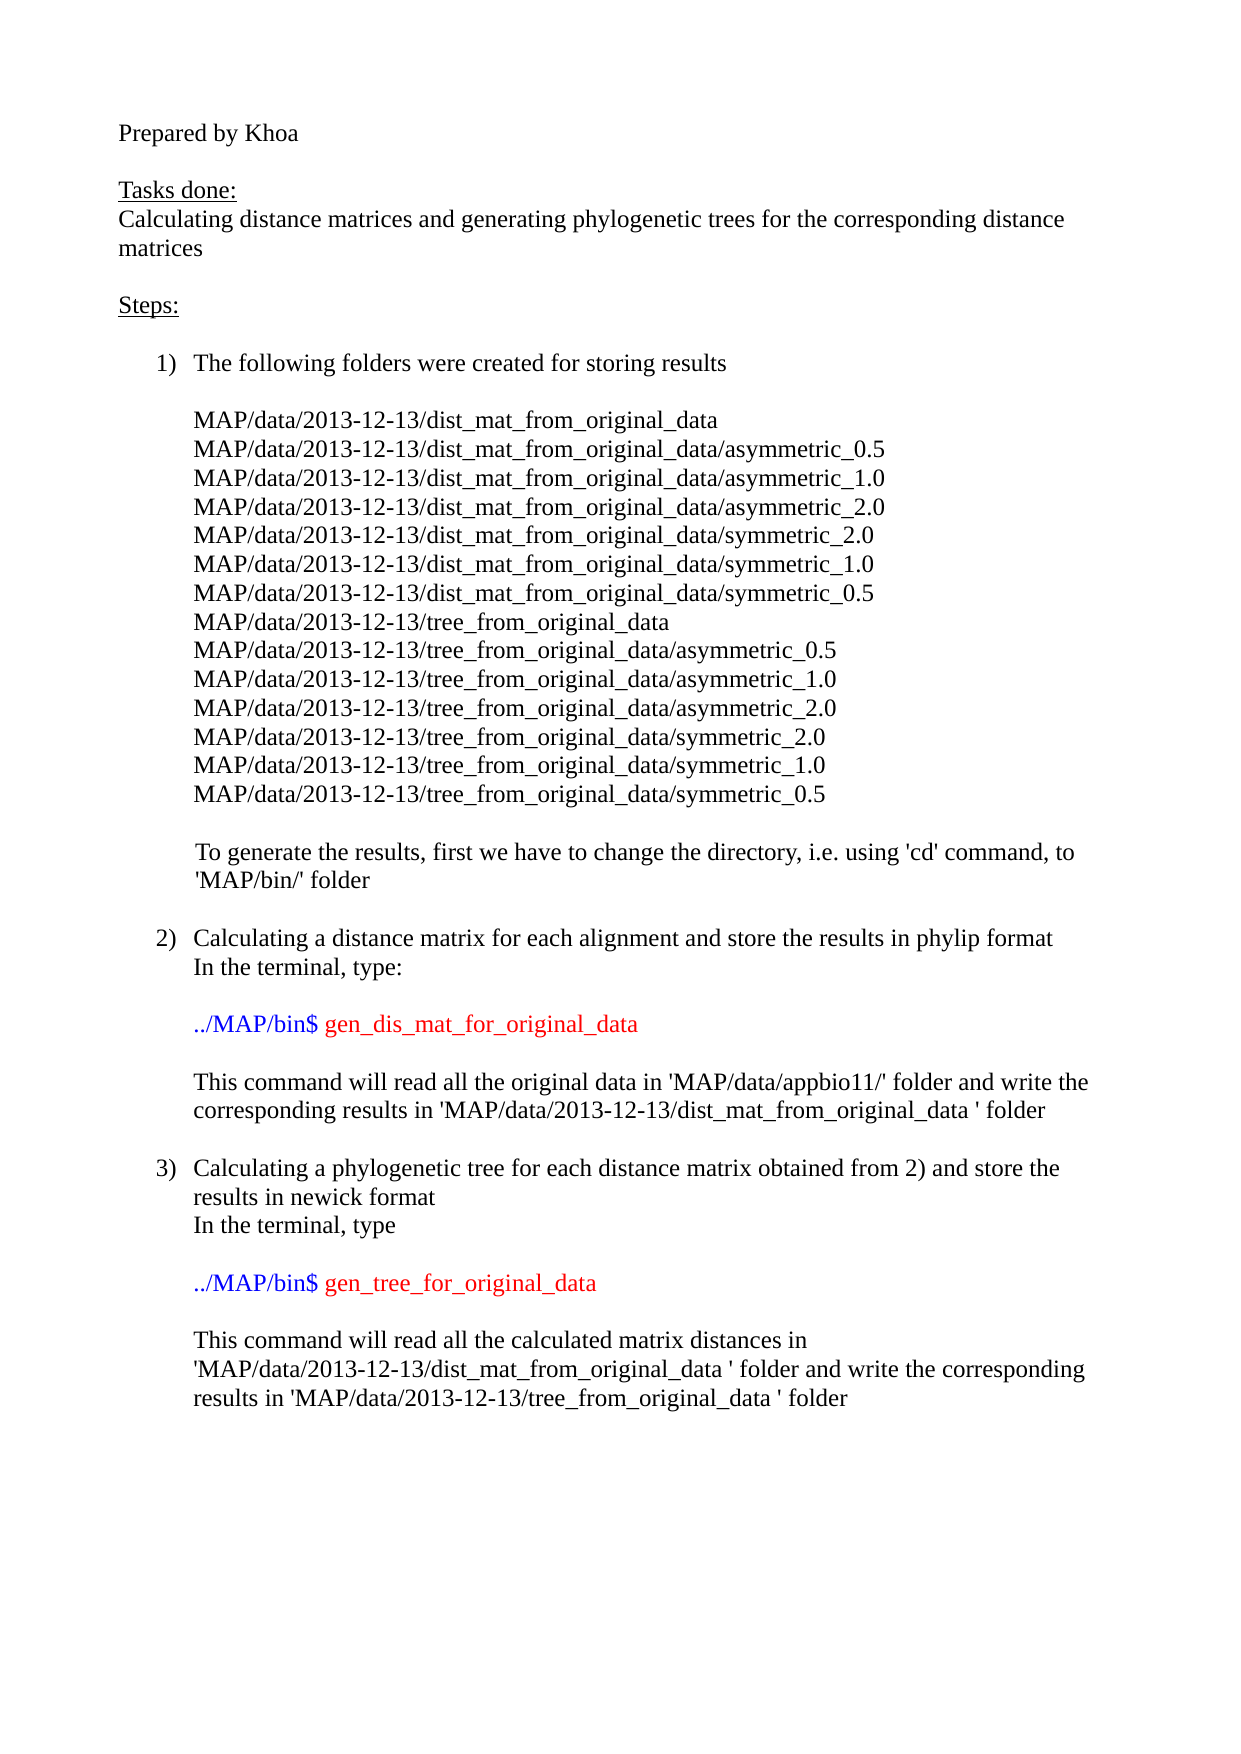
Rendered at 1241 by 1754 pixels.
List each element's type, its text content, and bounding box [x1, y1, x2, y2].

text To generate the results, first we have to change the directory, i.e. using 'cd' command, to 'MAP/bin/' folder [195, 837, 1122, 894]
list MAP/data/2013-12-13/tree_from_original_data/asymmetric_1.0 [156, 664, 1122, 693]
list In the terminal, type: [156, 952, 1122, 981]
list This command will read all the original data in 'MAP/data/appbio11/' folder and write the corresponding results in 'MAP/data/2013-12-13/dist_mat_from_original_data ' folder [156, 1067, 1122, 1124]
list Calculating a phylogenetic tree for each distance matrix obtained from 2) and store the results in newick format [156, 1153, 1122, 1211]
list MAP/data/2013-12-13/dist_mat_from_original_data/asymmetric_2.0 [156, 492, 1122, 521]
list MAP/data/2013-12-13/tree_from_original_data [156, 607, 1122, 636]
list In the terminal, type [156, 1211, 1122, 1239]
list MAP/data/2013-12-13/tree_from_original_data/symmetric_1.0 [156, 751, 1122, 779]
list MAP/data/2013-12-13/dist_mat_from_original_data/symmetric_1.0 [156, 549, 1122, 578]
list MAP/data/2013-12-13/dist_mat_from_original_data/symmetric_2.0 [156, 521, 1122, 549]
text Prepared by Khoa [118, 118, 1122, 147]
list The following folders were created for storing results [156, 348, 1122, 377]
text Tasks done: [118, 176, 1122, 204]
list MAP/data/2013-12-13/dist_mat_from_original_data/asymmetric_0.5 [156, 434, 1122, 463]
text Calculating distance matrices and generating phylogenetic trees for the corresponding distance matrices [118, 204, 1122, 262]
list MAP/data/2013-12-13/tree_from_original_data/asymmetric_2.0 [156, 693, 1122, 722]
list MAP/data/2013-12-13/tree_from_original_data/symmetric_0.5 [156, 779, 1122, 808]
text Steps: [118, 291, 1122, 319]
list ../MAP/bin$ gen_tree_for_original_data [156, 1268, 1122, 1297]
list This command will read all the calculated matrix distances in 'MAP/data/2013-12-13/dist_mat_from_original_data ' folder and write the corresponding results in 'MAP/data/2013-12-13/tree_from_original_data ' folder [156, 1326, 1122, 1412]
list Calculating a distance matrix for each alignment and store the results in phylip format [156, 923, 1122, 952]
list MAP/data/2013-12-13/dist_mat_from_original_data/symmetric_0.5 [156, 578, 1122, 607]
list ../MAP/bin$ gen_dis_mat_for_original_data [156, 1009, 1122, 1038]
list MAP/data/2013-12-13/dist_mat_from_original_data [156, 406, 1122, 434]
list MAP/data/2013-12-13/dist_mat_from_original_data/asymmetric_1.0 [156, 463, 1122, 492]
list MAP/data/2013-12-13/tree_from_original_data/symmetric_2.0 [156, 722, 1122, 751]
list MAP/data/2013-12-13/tree_from_original_data/asymmetric_0.5 [156, 636, 1122, 664]
